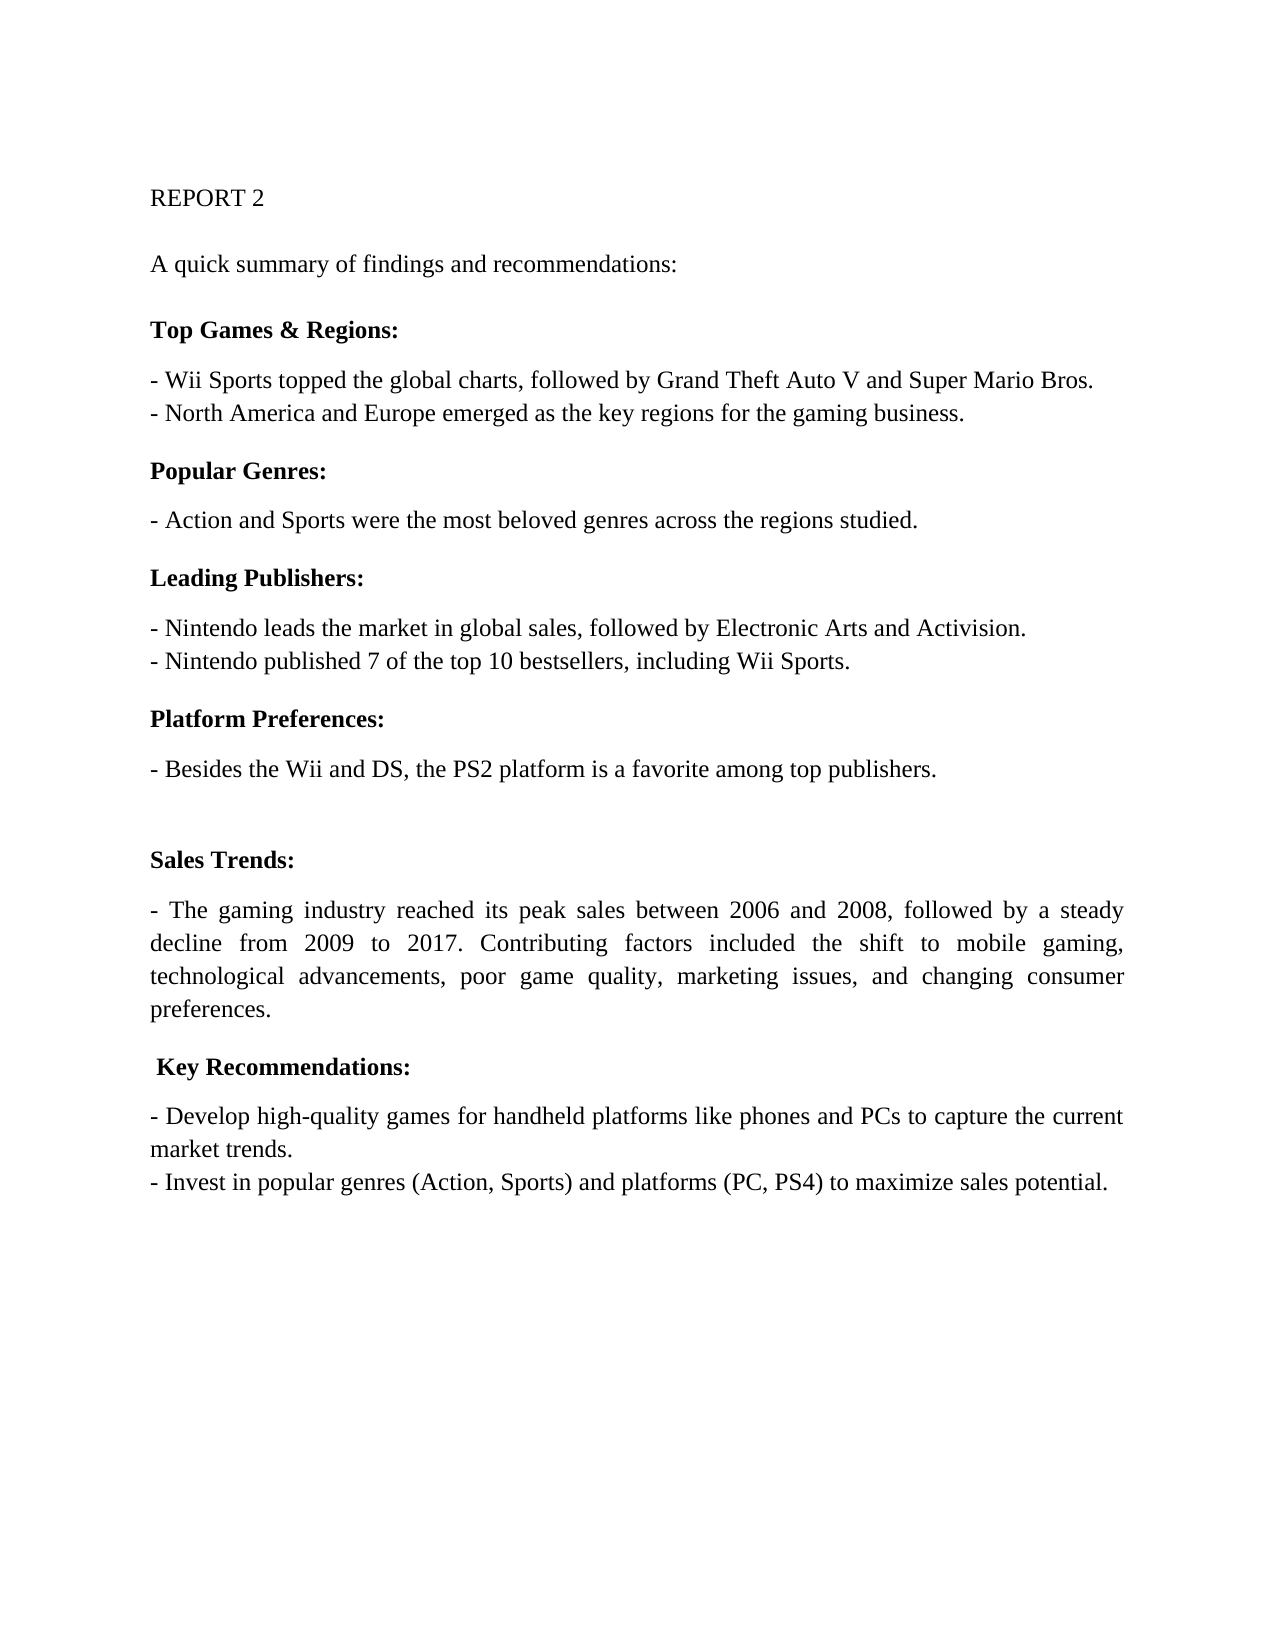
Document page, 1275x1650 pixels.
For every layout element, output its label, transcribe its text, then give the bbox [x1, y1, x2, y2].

text Top Games & Regions: [150, 315, 1125, 344]
text Platform Preferences: [150, 704, 1125, 733]
text - Develop high-quality games for handheld platforms like phones and PCs to capture the current market trends. [150, 1101, 1125, 1163]
text - Besides the Wii and DS, the PS2 platform is a favorite among top publishers. [150, 754, 1125, 783]
text Key Recommendations: [150, 1052, 1125, 1081]
text - Action and Sports were the most beloved genres across the regions studied. [150, 506, 1125, 534]
text - Nintendo leads the market in global sales, followed by Electronic Arts and Activision. [150, 613, 1125, 642]
text - The gaming industry reached its peak sales between 2006 and 2008, followed by a steady decline from 2009 to 2017. Contributing factors included the shift to mobile gaming, technological advancements, poor game quality, marketing issues, and changing consumer preferences. [150, 895, 1125, 1022]
text Leading Publishers: [150, 563, 1125, 592]
text REPORT 2 [150, 183, 1125, 212]
text - Invest in popular genres (Action, Sports) and platforms (PC, PS4) to maximize sales potential. [150, 1167, 1125, 1196]
text - Nintendo published 7 of the top 10 bestsellers, including Wii Sports. [150, 646, 1125, 675]
text - Wii Sports topped the global charts, followed by Grand Theft Auto V and Super Mario Bros. [150, 365, 1125, 393]
text Popular Genres: [150, 456, 1125, 484]
text A quick summary of findings and recommendations: [150, 249, 1125, 278]
text Sales Trends: [150, 845, 1125, 874]
text - North America and Europe emerged as the key regions for the gaming business. [150, 398, 1125, 427]
